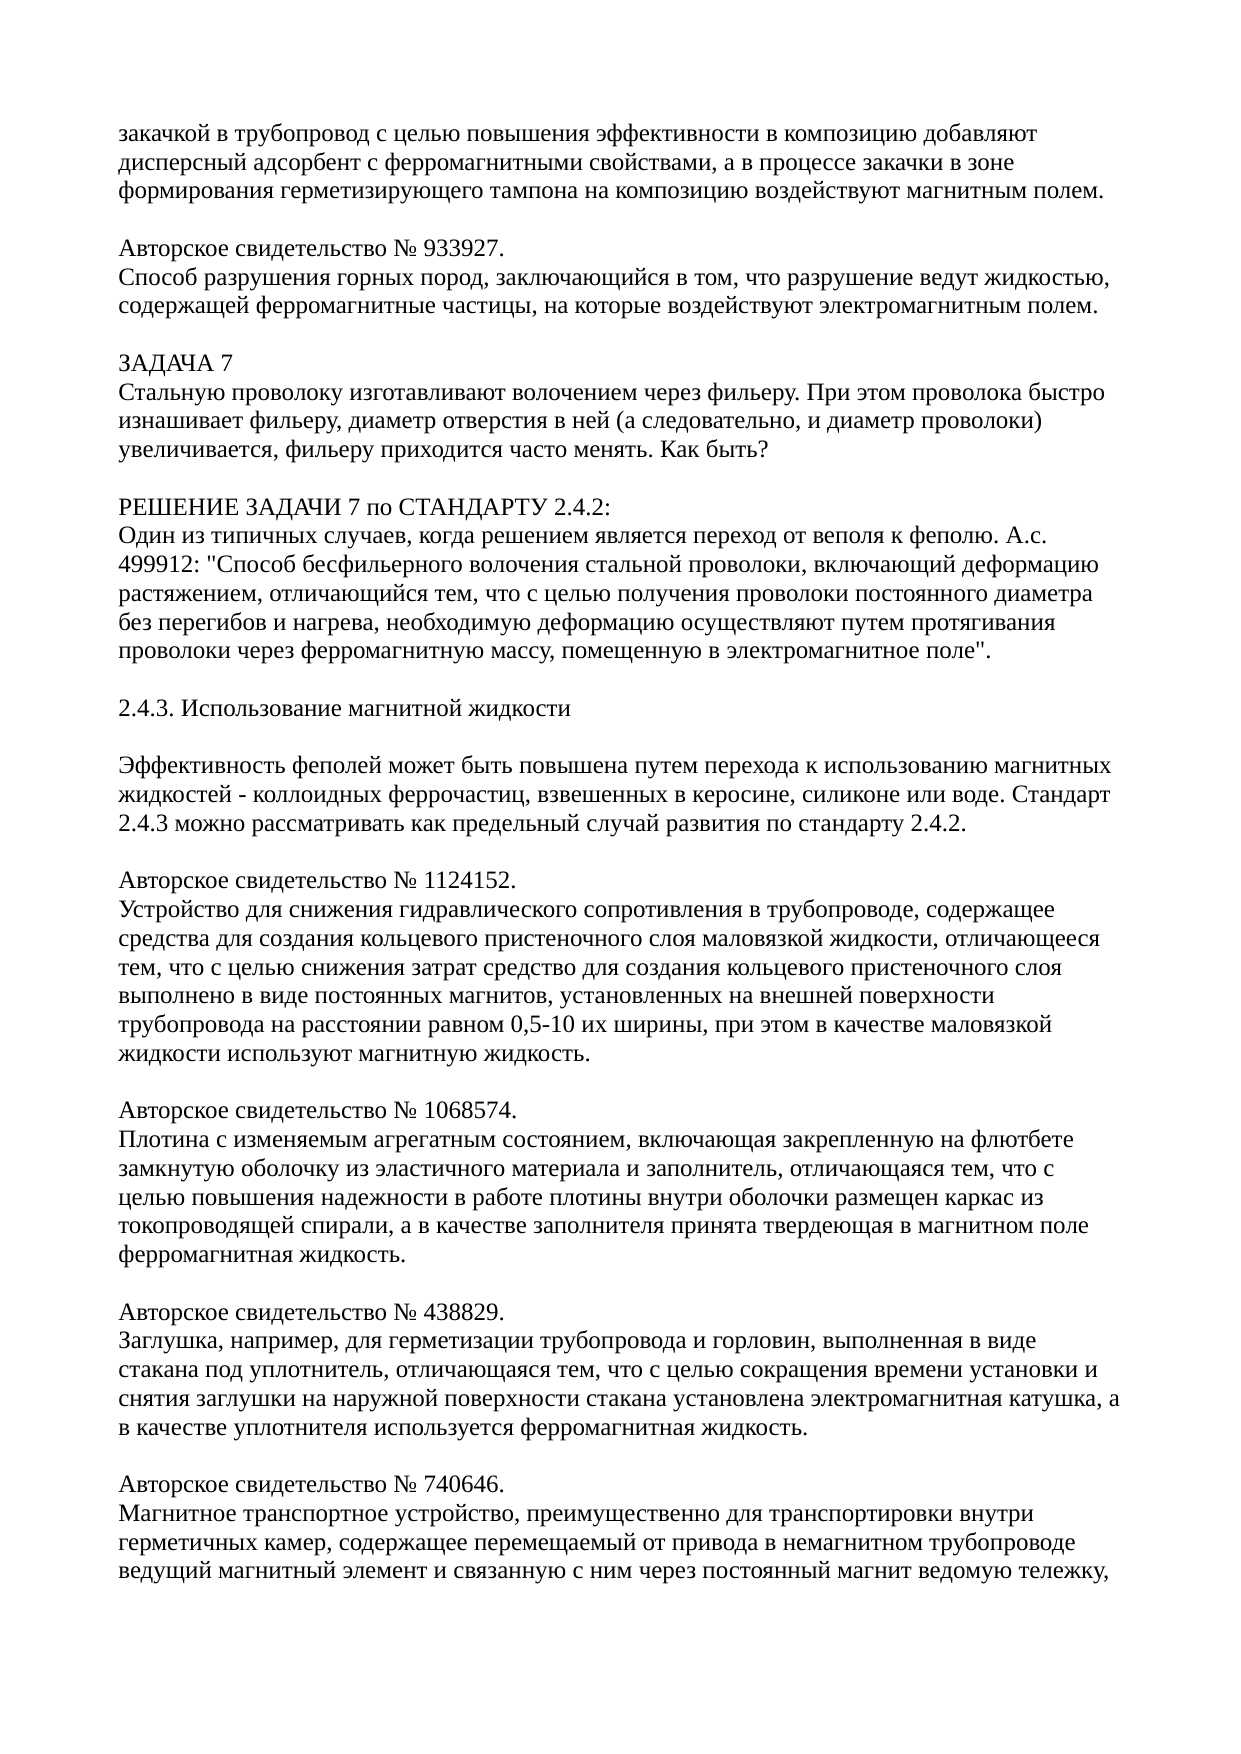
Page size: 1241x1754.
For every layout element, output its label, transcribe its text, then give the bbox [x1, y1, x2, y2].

text Устройство для снижения гидравлического сопротивления в трубопроводе, содержащее средства для создания кольцевого пристеночного слоя маловязкой жидкости, отличающееся тем, что с целью снижения затрат средство для создания кольцевого пристеночного слоя выполнено в виде постоянных магнитов, установленных на внешней поверхности трубопровода на расстоянии равном 0,5-10 их ширины, при этом в качестве маловязкой жидкости используют магнитную жидкость. [118, 894, 1122, 1067]
text Плотина с изменяемым агрегатным состоянием, включающая закрепленную на флютбете замкнутую оболочку из эластичного материала и заполнитель, отличающаяся тем, что с целью повышения надежности в работе плотины внутри оболочки размещен каркас из токопроводящей спирали, а в качестве заполнителя принята твердеющая в магнитном поле ферромагнитная жидкость. [118, 1124, 1122, 1268]
text РЕШЕНИЕ ЗАДАЧИ 7 по СТАНДАРТУ 2.4.2: [118, 492, 1122, 521]
text Магнитное транспортное устройство, преимущественно для транспортировки внутри герметичных камер, содержащее перемещаемый от привода в немагнитном трубопроводе ведущий магнитный элемент и связанную с ним через постоянный магнит ведомую тележку, [118, 1498, 1122, 1584]
text закачкой в трубопровод с целью повышения эффективности в композицию добавляют дисперсный адсорбент с ферромагнитными свойствами, а в процессе закачки в зоне формирования герметизирующего тампона на композицию воздействуют магнитным полем. [118, 118, 1122, 204]
text 2.4.3. Использование магнитной жидкости [118, 693, 1122, 722]
text Эффективность феполей может быть повышена путем перехода к использованию магнитных жидкостей - коллоидных феррочастиц, взвешенных в керосине, силиконе или воде. Стандарт 2.4.3 можно рассматривать как предельный случай развития по стандарту 2.4.2. [118, 751, 1122, 837]
text Авторское свидетельство № 438829. [118, 1297, 1122, 1326]
text Авторское свидетельство № 1068574. [118, 1096, 1122, 1124]
text Стальную проволоку изготавливают волочением через фильеру. При этом проволока быстро изнашивает фильеру, диаметр отверстия в ней (а следовательно, и диаметр проволоки) увеличивается, фильеру приходится часто менять. Как быть? [118, 377, 1122, 463]
text Один из типичных случаев, когда решением является переход от веполя к феполю. А.с. 499912: "Способ бесфильерного волочения стальной проволоки, включающий деформацию растяжением, отличающийся тем, что с целью получения проволоки постоянного диаметра без перегибов и нагрева, необходимую деформацию осуществляют путем протягивания проволоки через ферромагнитную массу, помещенную в электромагнитное поле". [118, 521, 1122, 664]
text Авторское свидетельство № 740646. [118, 1469, 1122, 1498]
text Авторское свидетельство № 1124152. [118, 866, 1122, 894]
text Способ разрушения горных пород, заключающийся в том, что разрушение ведут жидкостью, содержащей ферромагнитные частицы, на которые воздействуют электромагнитным полем. [118, 262, 1122, 319]
text Заглушка, например, для герметизации трубопровода и горловин, выполненная в виде стакана под уплотнитель, отличающаяся тем, что с целью сокращения времени установки и снятия заглушки на наружной поверхности стакана установлена электромагнитная катушка, а в качестве уплотнителя используется ферромагнитная жидкость. [118, 1326, 1122, 1441]
text Авторское свидетельство № 933927. [118, 233, 1122, 262]
text ЗАДАЧА 7 [118, 348, 1122, 377]
